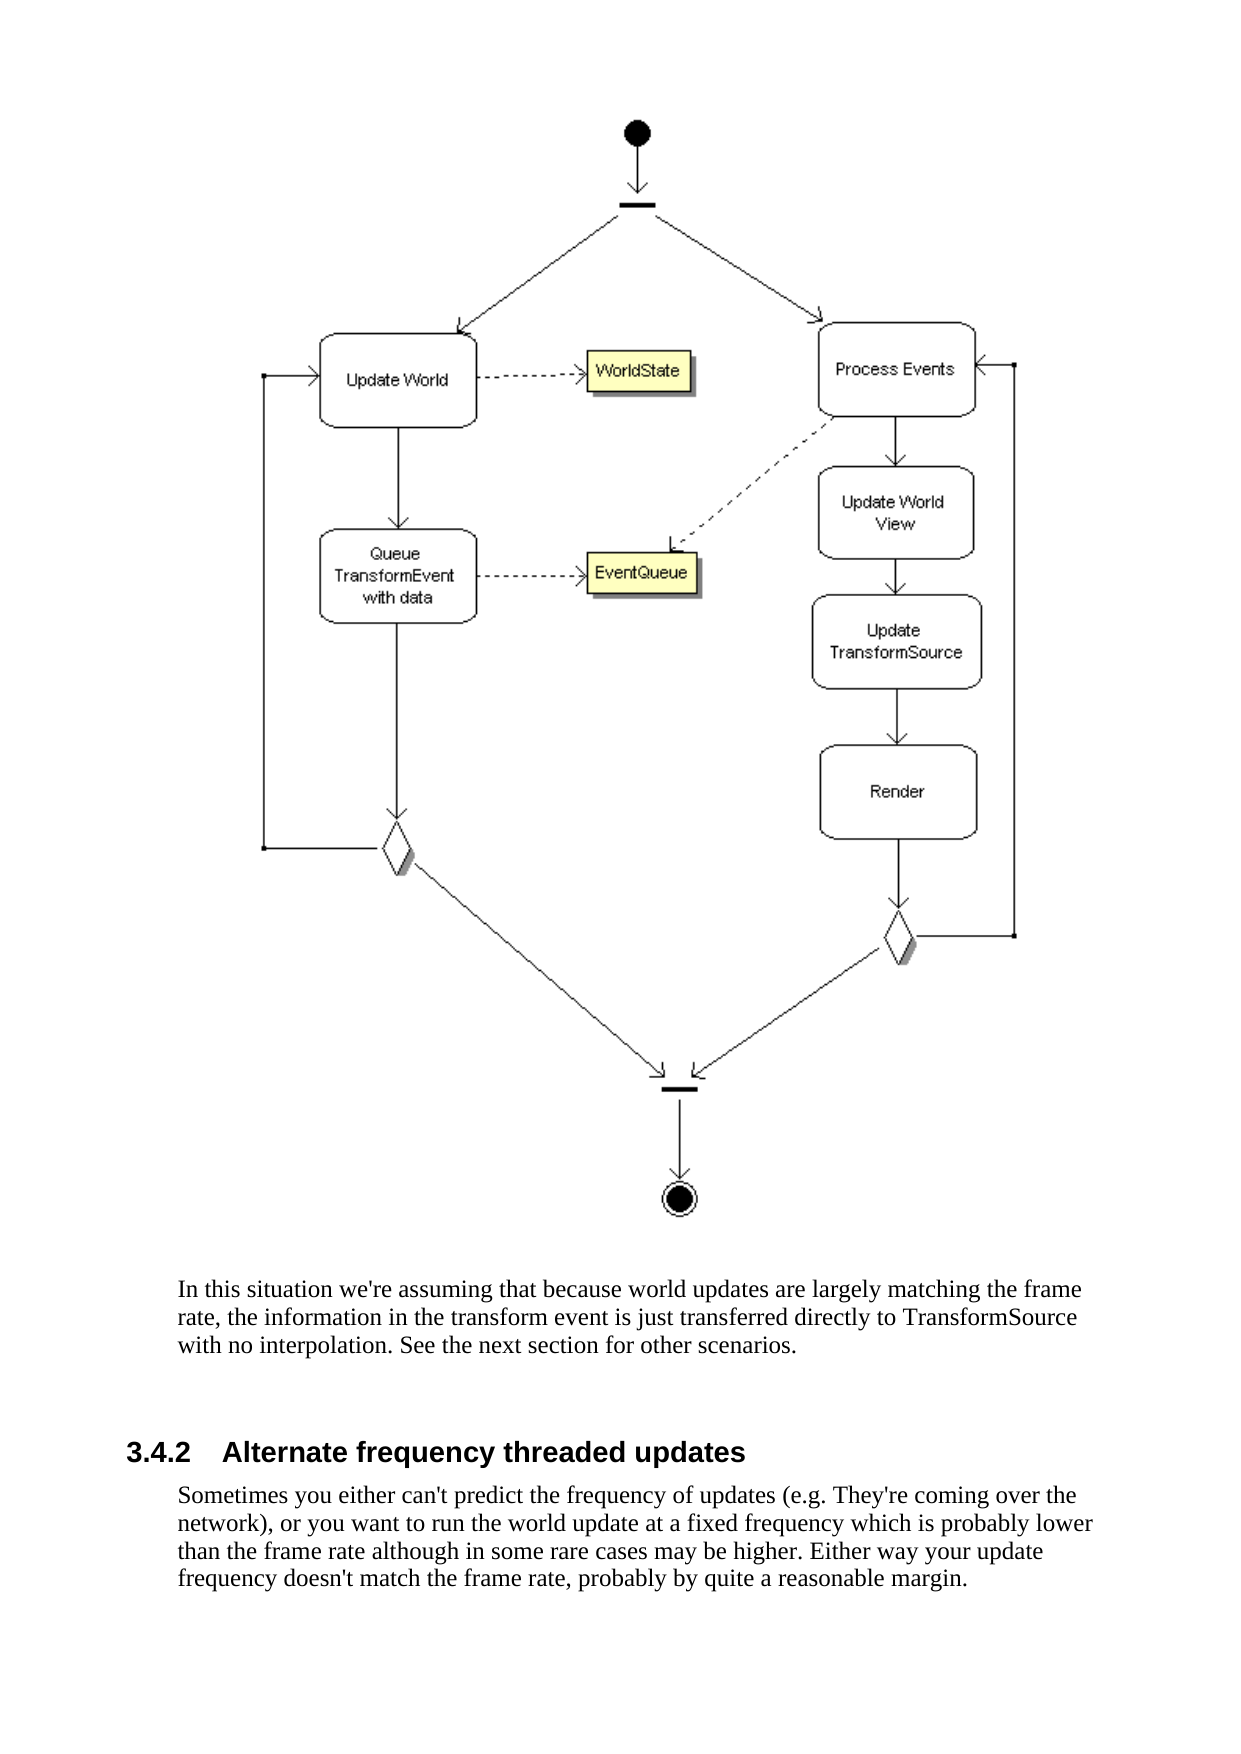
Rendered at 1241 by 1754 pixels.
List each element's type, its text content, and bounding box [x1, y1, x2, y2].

picture [118, 79, 1045, 1236]
text Sometimes you either can't predict the frequency of updates (e.g. They're coming over the network), or you want to run the world update at a fixed frequency which is probably lower than the frame rate although in some rare cases may be higher. Either way your update frequency doesn't match the frame rate, probably by quite a reasonable margin. [177, 1481, 1122, 1592]
subtitle Alternate frequency threaded updates [118, 1436, 1122, 1469]
text In this situation we're assuming that because world updates are largely matching the frame rate, the information in the transform event is just transferred directly to TransformSource with no interpolation. See the next section for other scenarios. [177, 1276, 1122, 1359]
